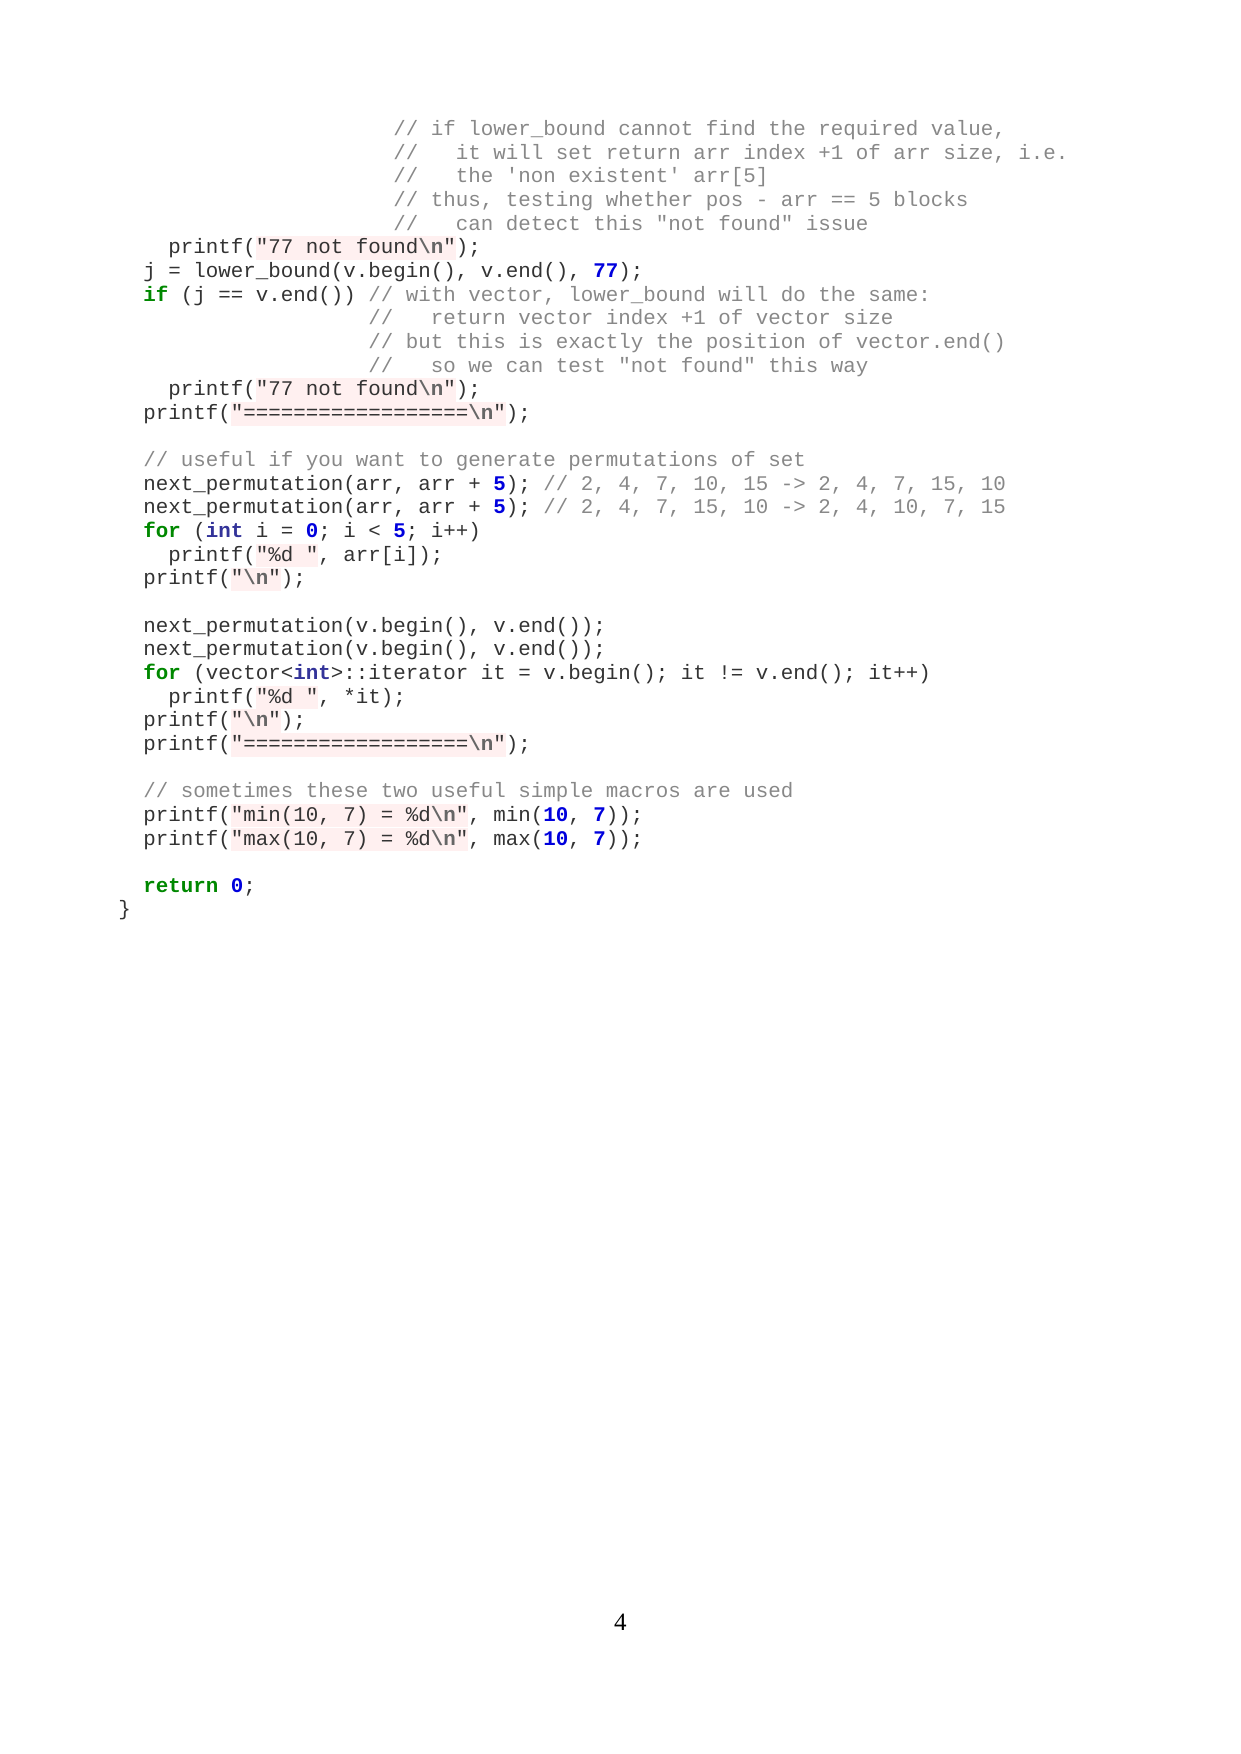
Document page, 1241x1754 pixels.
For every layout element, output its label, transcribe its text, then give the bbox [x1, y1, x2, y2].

text next_permutation(v.begin(), v.end()); [118, 638, 1122, 662]
text printf("max(10, 7) = %d\n", max(10, 7)); [118, 827, 1122, 851]
text return 0; [118, 875, 1122, 898]
text printf("77 not found\n"); [118, 378, 1122, 402]
text printf("\n"); [118, 567, 1122, 591]
text printf("==================\n"); [118, 402, 1122, 426]
text // useful if you want to generate permutations of set [118, 449, 1122, 473]
text printf("==================\n"); [118, 733, 1122, 757]
text printf("%d ", arr[i]); [118, 544, 1122, 567]
text // thus, testing whether pos - arr == 5 blocks [118, 189, 1122, 213]
text // but this is exactly the position of vector.end() [118, 331, 1122, 354]
text for (int i = 0; i < 5; i++) [118, 520, 1122, 544]
text printf("%d ", *it); [118, 686, 1122, 709]
text printf("\n"); [118, 709, 1122, 733]
text // the 'non existent' arr[5] [118, 165, 1122, 189]
text } [118, 898, 1122, 922]
text // sometimes these two useful simple macros are used [118, 780, 1122, 804]
text next_permutation(arr, arr + 5); // 2, 4, 7, 10, 15 -> 2, 4, 7, 15, 10 [118, 473, 1122, 496]
text for (vector<int>::iterator it = v.begin(); it != v.end(); it++) [118, 662, 1122, 686]
text printf("min(10, 7) = %d\n", min(10, 7)); [118, 804, 1122, 827]
text j = lower_bound(v.begin(), v.end(), 77); [118, 260, 1122, 284]
text printf("77 not found\n"); [118, 236, 1122, 260]
text // it will set return arr index +1 of arr size, i.e. [118, 142, 1122, 165]
text // so we can test "not found" this way [118, 354, 1122, 378]
text if (j == v.end()) // with vector, lower_bound will do the same: [118, 284, 1122, 307]
text next_permutation(arr, arr + 5); // 2, 4, 7, 15, 10 -> 2, 4, 10, 7, 15 [118, 496, 1122, 520]
text // if lower_bound cannot find the required value, [118, 118, 1122, 142]
text next_permutation(v.begin(), v.end()); [118, 615, 1122, 638]
text // can detect this "not found" issue [118, 213, 1122, 236]
text // return vector index +1 of vector size [118, 307, 1122, 331]
